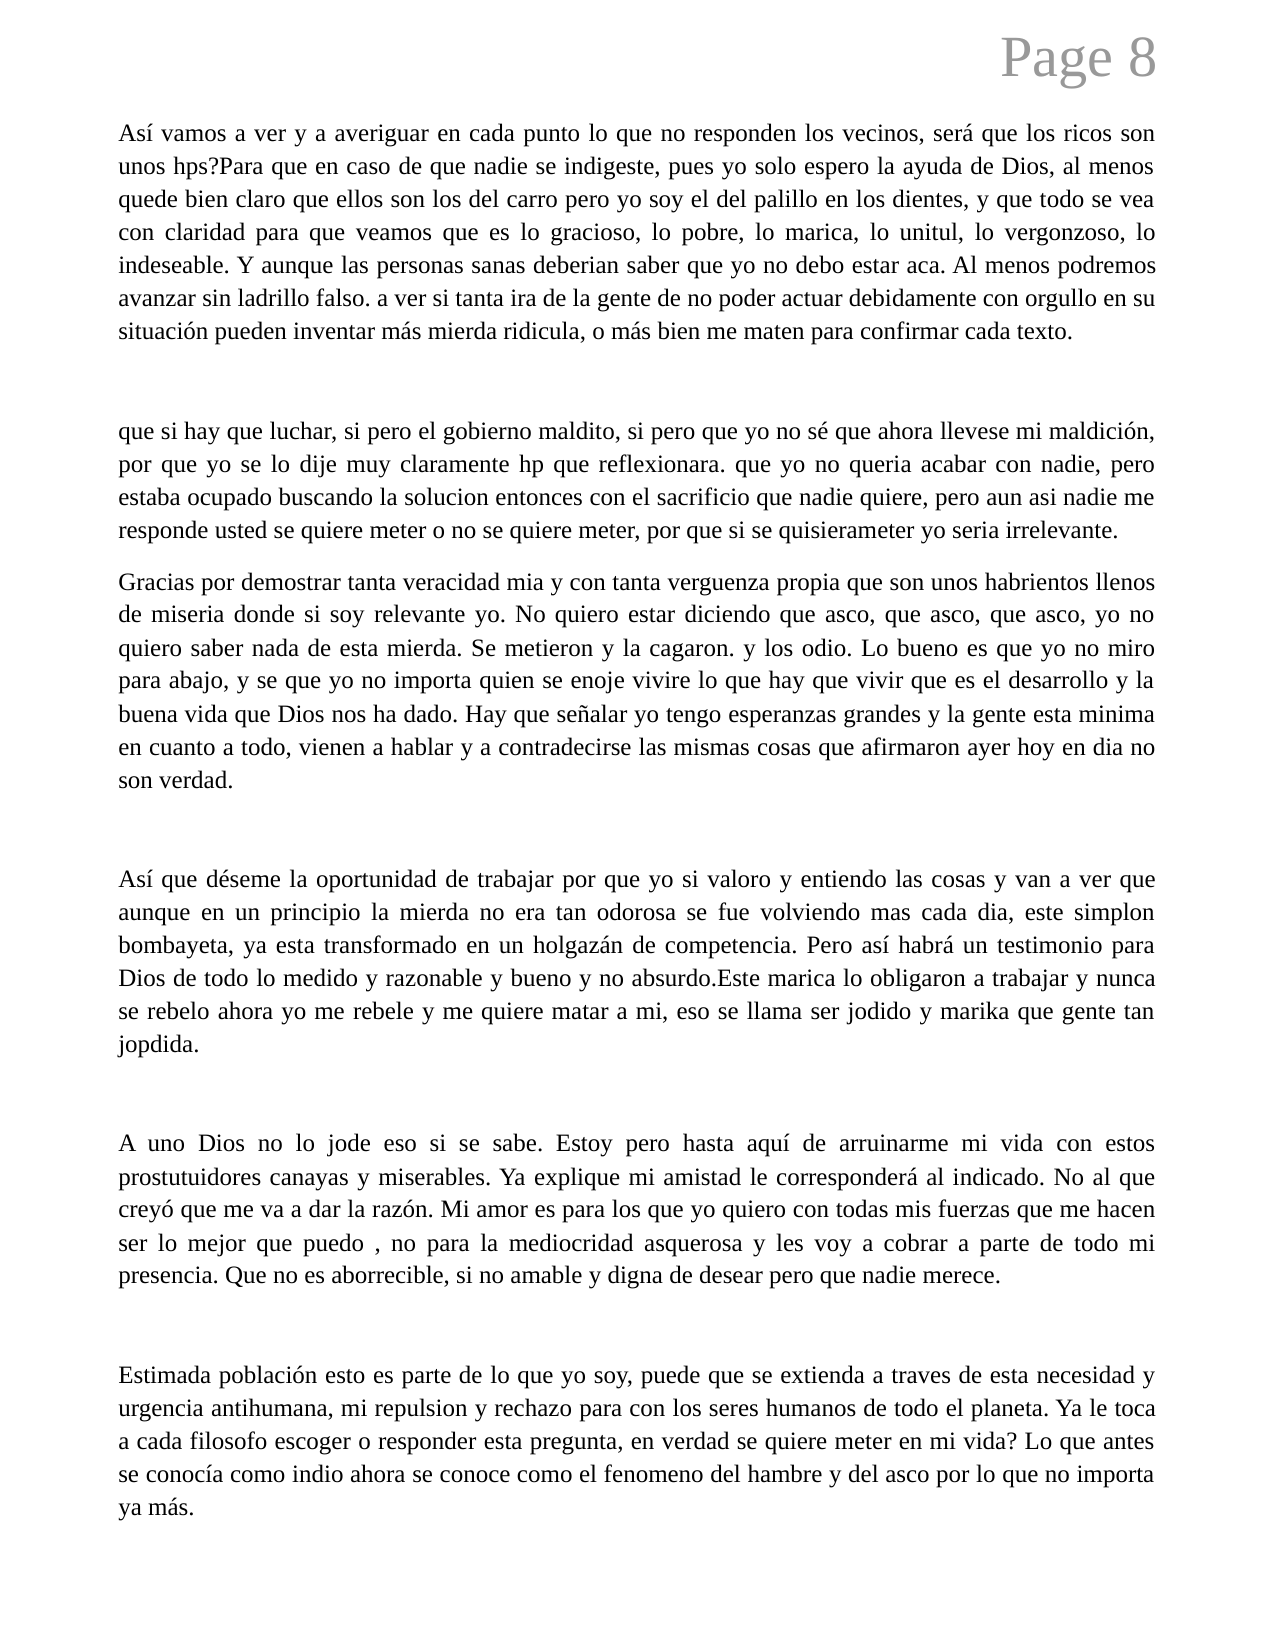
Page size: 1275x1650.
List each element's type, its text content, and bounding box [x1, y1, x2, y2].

text Estimada población esto es parte de lo que yo soy, puede que se extienda a traves de esta necesidad y urgencia antihumana, mi repulsion y rechazo para con los seres humanos de todo el planeta. Ya le toca a cada filosofo escoger o responder esta pregunta, en verdad se quiere meter en mi vida? Lo que antes se conocía como indio ahora se conoce como el fenomeno del hambre y del asco por lo que no importa ya más. [118, 1360, 1157, 1521]
text que si hay que luchar, si pero el gobierno maldito, si pero que yo no sé que ahora llevese mi maldición, por que yo se lo dije muy claramente hp que reflexionara. que yo no queria acabar con nadie, pero estaba ocupado buscando la solucion entonces con el sacrificio que nadie quiere, pero aun asi nadie me responde usted se quiere meter o no se quiere meter, por que si se quisierameter yo seria irrelevante. [118, 416, 1157, 543]
text Así vamos a ver y a averiguar en cada punto lo que no responden los vecinos, será que los ricos son unos hps?Para que en caso de que nadie se indigeste, pues yo solo espero la ayuda de Dios, al menos quede bien claro que ellos son los del carro pero yo soy el del palillo en los dientes, y que todo se vea con claridad para que veamos que es lo gracioso, lo pobre, lo marica, lo unitul, lo vergonzoso, lo indeseable. Y aunque las personas sanas deberian saber que yo no debo estar aca. Al menos podremos avanzar sin ladrillo falso. a ver si tanta ira de la gente de no poder actuar debidamente con orgullo en su situación pueden inventar más mierda ridicula, o más bien me maten para confirmar cada texto. [118, 118, 1157, 345]
text Así que déseme la oportunidad de trabajar por que yo si valoro y entiendo las cosas y van a ver que aunque en un principio la mierda no era tan odorosa se fue volviendo mas cada dia, este simplon bombayeta, ya esta transformado en un holgazán de competencia. Pero así habrá un testimonio para Dios de todo lo medido y razonable y bueno y no absurdo.Este marica lo obligaron a trabajar y nunca se rebelo ahora yo me rebele y me quiere matar a mi, eso se llama ser jodido y marika que gente tan jopdida. [118, 864, 1157, 1058]
text A uno Dios no lo jode eso si se sabe. Estoy pero hasta aquí de arruinarme mi vida con estos prostutuidores canayas y miserables. Ya explique mi amistad le corresponderá al indicado. No al que creyó que me va a dar la razón. Mi amor es para los que yo quiero con todas mis fuerzas que me hacen ser lo mejor que puedo , no para la mediocridad asquerosa y les voy a cobrar a parte de todo mi presencia. Que no es aborrecible, si no amable y digna de desear pero que nadie merece. [118, 1128, 1157, 1289]
text Gracias por demostrar tanta veracidad mia y con tanta verguenza propia que son unos habrientos llenos de miseria donde si soy relevante yo. No quiero estar diciendo que asco, que asco, que asco, yo no quiero saber nada de esta mierda. Se metieron y la cagaron. y los odio. Lo bueno es que yo no miro para abajo, y se que yo no importa quien se enoje vivire lo que hay que vivir que es el desarrollo y la buena vida que Dios nos ha dado. Hay que señalar yo tengo esperanzas grandes y la gente esta minima en cuanto a todo, vienen a hablar y a contradecirse las mismas cosas que afirmaron ayer hoy en dia no son verdad. [118, 567, 1157, 793]
